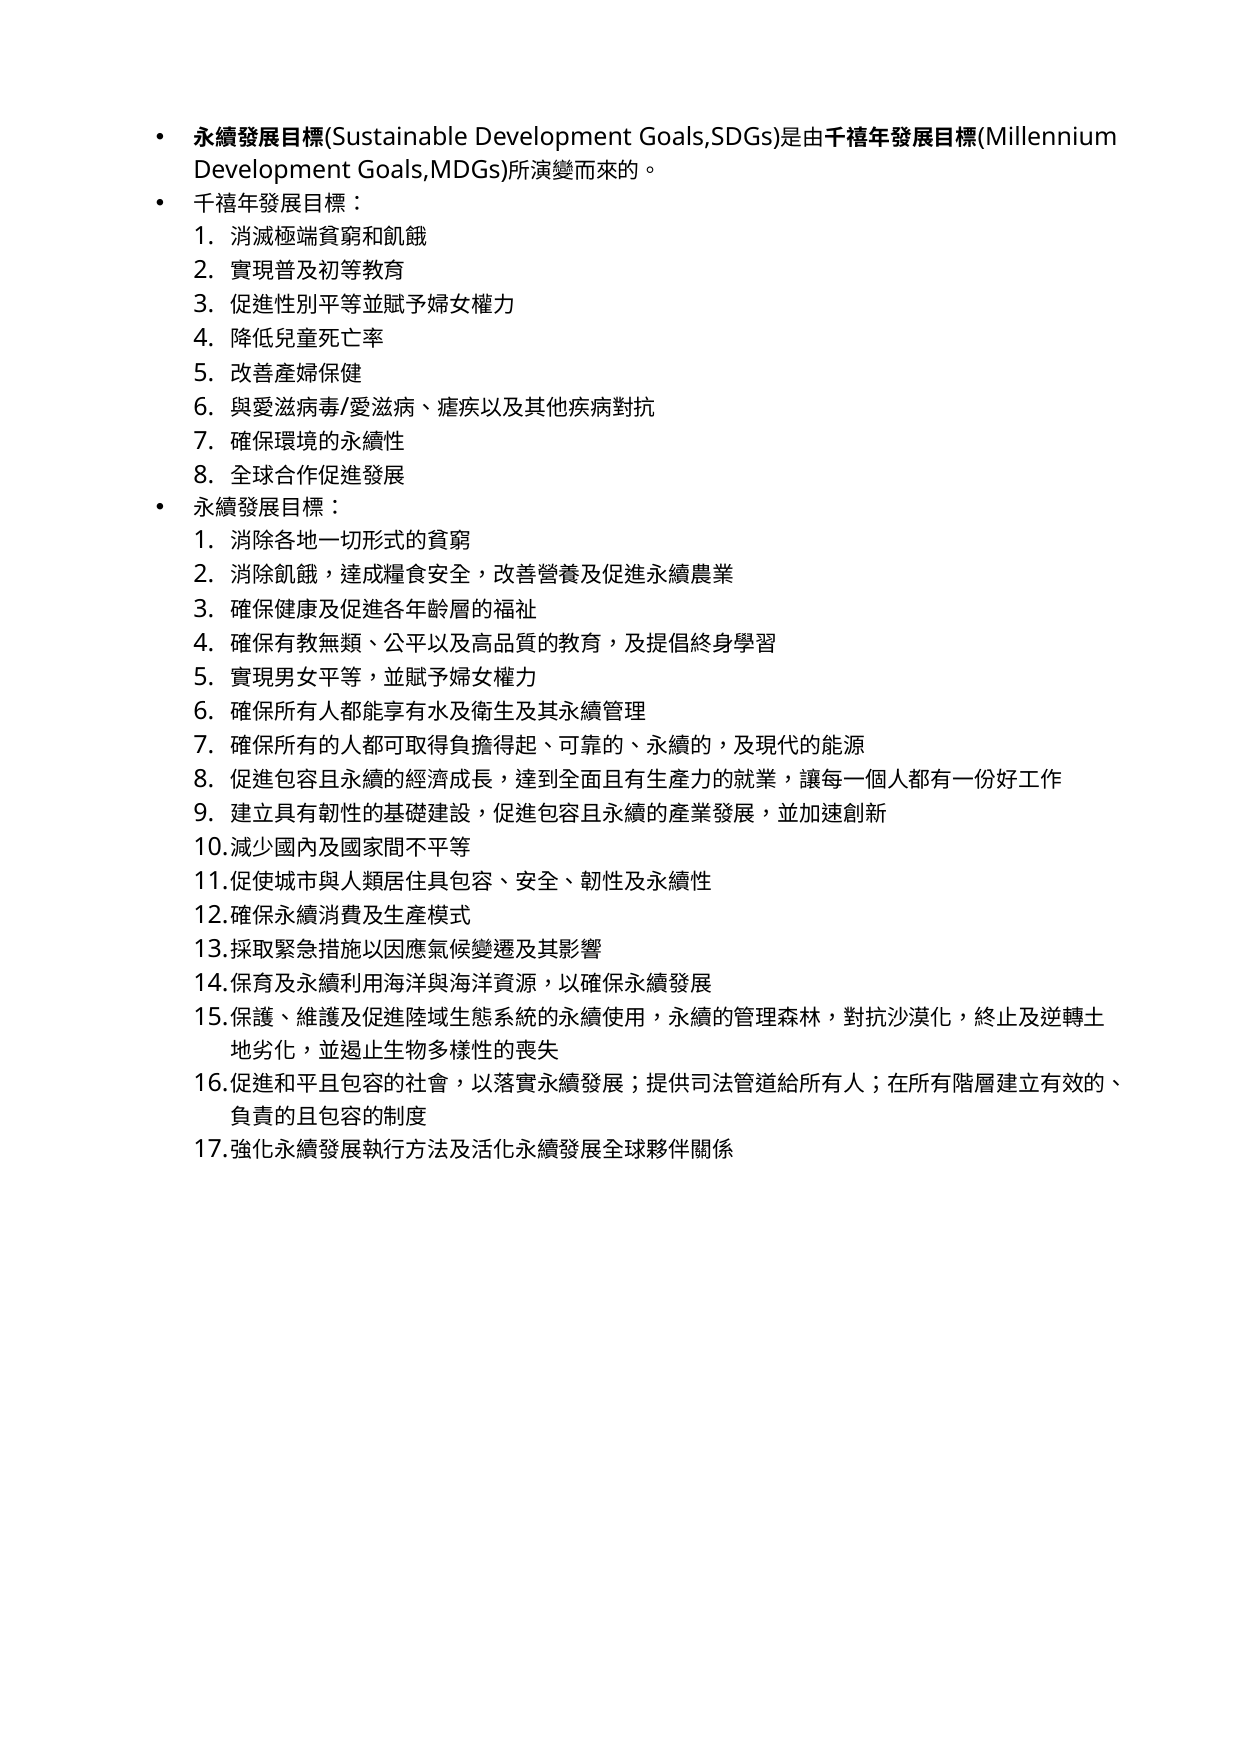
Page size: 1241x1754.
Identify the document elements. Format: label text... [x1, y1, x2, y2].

list 確保所有的人都可取得負擔得起、可靠的、永續的，及現代的能源 [193, 726, 1122, 761]
list 保育及永續利用海洋與海洋資源，以確保永續發展 [193, 965, 1122, 999]
list 促進和平且包容的社會，以落實永續發展；提供司法管道給所有人；在所有階層建立有效的、負責的且包容的制度 [193, 1065, 1122, 1130]
list 保護、維護及促進陸域生態系統的永續使用，永續的管理森林，對抗沙漠化，終止及逆轉土地劣化，並遏止生物多樣性的喪失 [193, 999, 1122, 1065]
list 消除飢餓，達成糧食安全，改善營養及促進永續農業 [193, 556, 1122, 590]
list 與愛滋病毒/愛滋病、瘧疾以及其他疾病對抗 [193, 388, 1122, 422]
list 強化永續發展執行方法及活化永續發展全球夥伴關係 [193, 1130, 1122, 1164]
list 永續發展目標(Sustainable Development Goals,SDGs)是由千禧年發展目標(Millennium Development Goals,MDGs)所演變而來的。 [156, 118, 1122, 186]
list 促進性別平等並賦予婦女權力 [193, 286, 1122, 320]
list 促使城市與人類居住具包容、安全、韌性及永續性 [193, 863, 1122, 897]
list 確保環境的永續性 [193, 422, 1122, 456]
list 千禧年發展目標： [156, 186, 1122, 218]
list 減少國內及國家間不平等 [193, 829, 1122, 863]
list 確保健康及促進各年齡層的福祉 [193, 590, 1122, 624]
list 實現普及初等教育 [193, 252, 1122, 286]
list 消滅極端貧窮和飢餓 [193, 218, 1122, 252]
list 全球合作促進發展 [193, 456, 1122, 490]
list 建立具有韌性的基礎建設，促進包容且永續的產業發展，並加速創新 [193, 794, 1122, 829]
list 確保永續消費及生產模式 [193, 897, 1122, 931]
list 確保有教無類、公平以及高品質的教育，及提倡終身學習 [193, 624, 1122, 658]
list 降低兒童死亡率 [193, 320, 1122, 354]
list 實現男女平等，並賦予婦女權力 [193, 658, 1122, 692]
list 確保所有人都能享有水及衛生及其永續管理 [193, 692, 1122, 726]
list 永續發展目標： [156, 490, 1122, 522]
list 採取緊急措施以因應氣候變遷及其影響 [193, 931, 1122, 965]
list 促進包容且永續的經濟成長，達到全面且有生產力的就業，讓每一個人都有一份好工作 [193, 761, 1122, 794]
list 改善產婦保健 [193, 354, 1122, 388]
list 消除各地一切形式的貧窮 [193, 522, 1122, 556]
